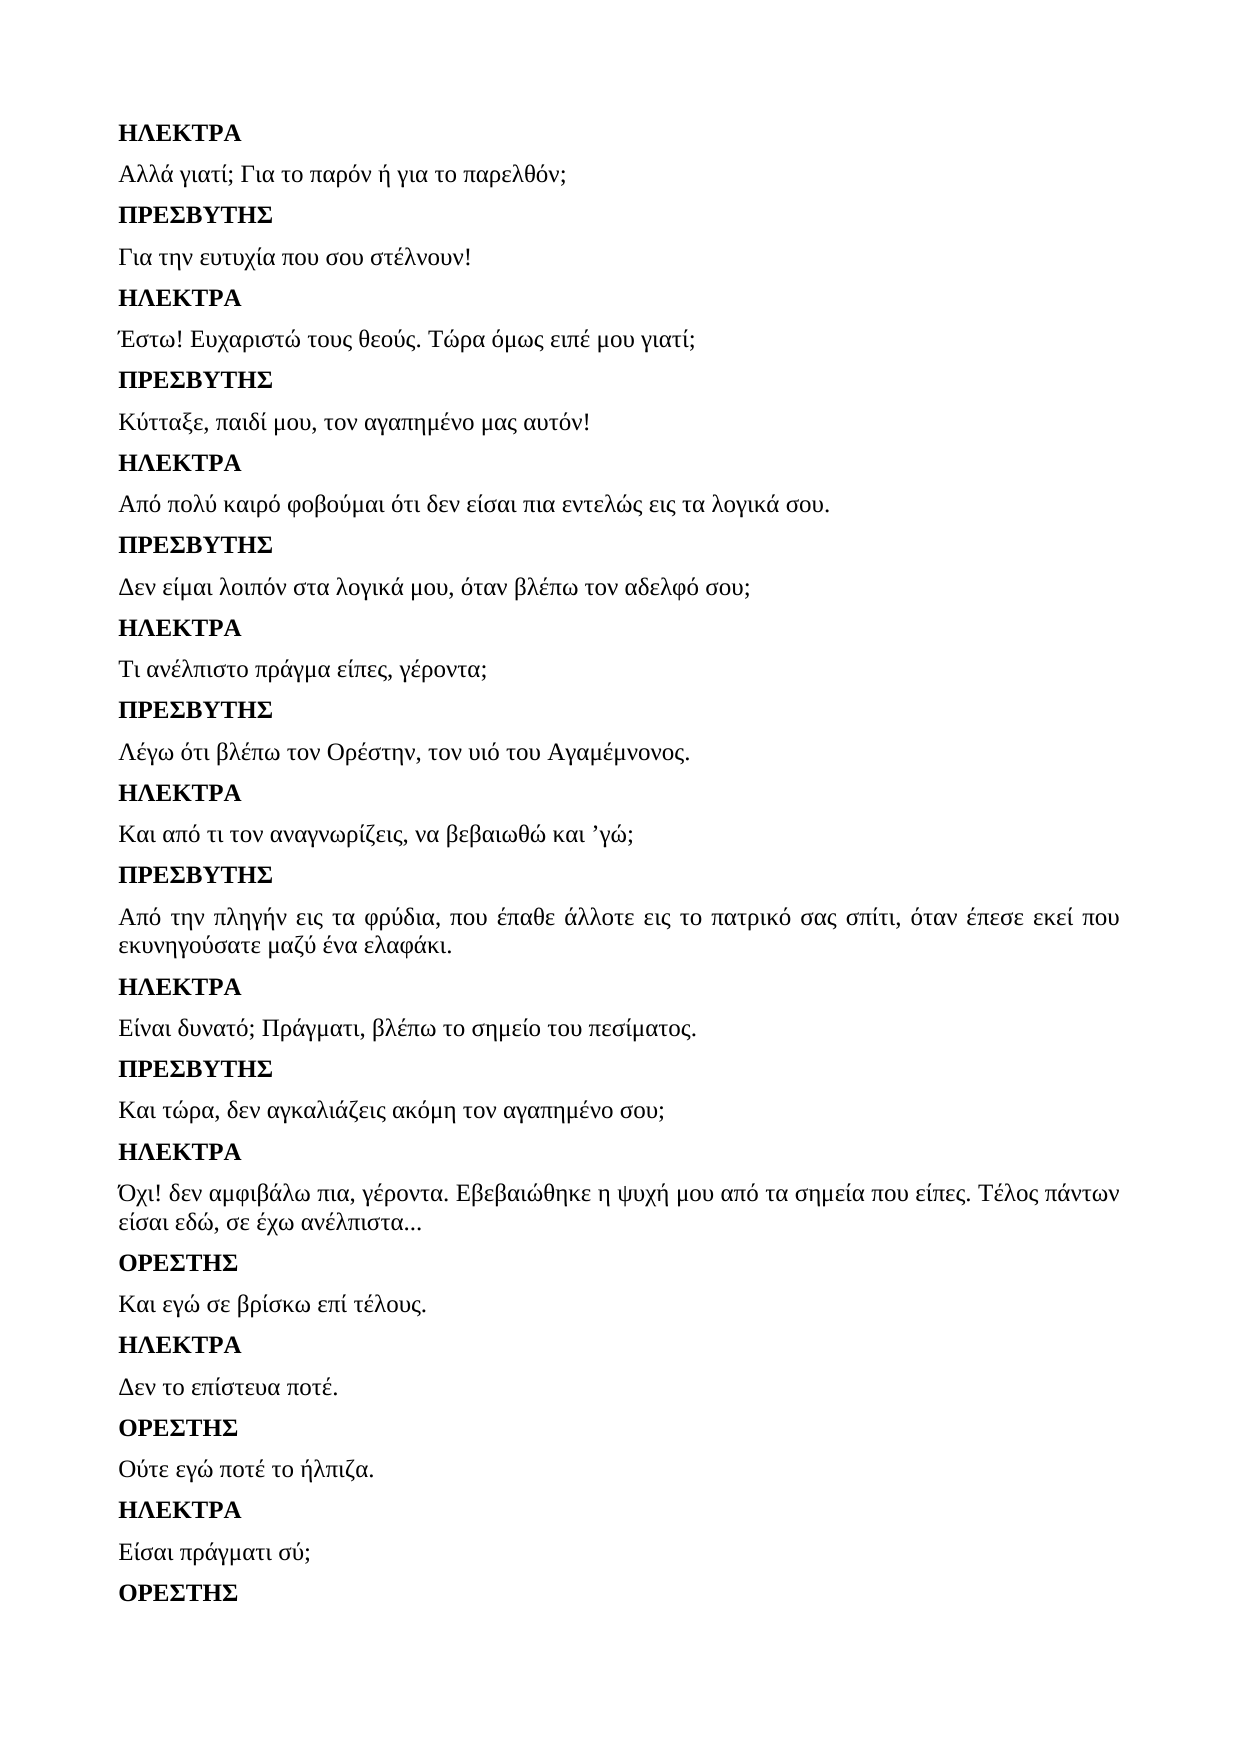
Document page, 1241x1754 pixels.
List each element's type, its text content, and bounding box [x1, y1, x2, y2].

text Και τώρα, δεν αγκαλιάζεις ακόμη τον αγαπημένο σου; [118, 1096, 1122, 1124]
text Για την ευτυχία που σου στέλνουν! [118, 242, 1122, 271]
text ΠΡΕΣΒΥΤΗΣ [118, 366, 1122, 394]
text ΗΛΕΚΤΡΑ [118, 1331, 1122, 1359]
text ΗΛΕΚΤΡΑ [118, 1496, 1122, 1524]
text ΗΛΕΚΤΡΑ [118, 972, 1122, 1001]
text Δεν το επίστευα ποτέ. [118, 1372, 1122, 1401]
text Είναι δυνατό; Πράγματι, βλέπω το σημείο του πεσίματος. [118, 1013, 1122, 1042]
text Δεν είμαι λοιπόν στα λογικά μου, όταν βλέπω τον αδελφό σου; [118, 572, 1122, 601]
text Και εγώ σε βρίσκω επί τέλους. [118, 1289, 1122, 1318]
text Από την πληγήν εις τα φρύδια, που έπαθε άλλοτε εις το πατρικό σας σπίτι, όταν έπεσε εκεί που εκυνηγούσατε μαζύ ένα ελαφάκι. [118, 902, 1122, 959]
text ΗΛΕΚΤΡΑ [118, 778, 1122, 807]
text ΟΡΕΣΤΗΣ [118, 1248, 1122, 1277]
text Έστω! Ευχαριστώ τους θεούς. Τώρα όμως ειπέ μου γιατί; [118, 324, 1122, 353]
text Τι ανέλπιστο πράγμα είπες, γέροντα; [118, 654, 1122, 683]
text ΗΛΕΚΤΡΑ [118, 448, 1122, 477]
text ΗΛΕΚΤΡΑ [118, 283, 1122, 312]
text Λέγω ότι βλέπω τον Ορέστην, τον υιό του Αγαμέμνονος. [118, 737, 1122, 766]
text Κύτταξε, παιδί μου, τον αγαπημένο μας αυτόν! [118, 407, 1122, 436]
text ΟΡΕΣΤΗΣ [118, 1413, 1122, 1442]
text ΠΡΕΣΒΥΤΗΣ [118, 201, 1122, 229]
text ΠΡΕΣΒΥΤΗΣ [118, 861, 1122, 889]
text ΗΛΕΚΤΡΑ [118, 613, 1122, 642]
text Αλλά γιατί; Για το παρόν ή για το παρελθόν; [118, 159, 1122, 188]
text Και από τι τον αναγνωρίζεις, να βεβαιωθώ και ’γώ; [118, 819, 1122, 848]
text ΟΡΕΣΤΗΣ [118, 1578, 1122, 1607]
text Από πολύ καιρό φοβούμαι ότι δεν είσαι πια εντελώς εις τα λογικά σου. [118, 489, 1122, 518]
text ΗΛΕΚΤΡΑ [118, 118, 1122, 147]
text Είσαι πράγματι σύ; [118, 1537, 1122, 1566]
text ΠΡΕΣΒΥΤΗΣ [118, 531, 1122, 559]
text Ούτε εγώ ποτέ το ήλπιζα. [118, 1454, 1122, 1483]
text ΠΡΕΣΒΥΤΗΣ [118, 696, 1122, 724]
text ΠΡΕΣΒΥΤΗΣ [118, 1054, 1122, 1083]
text ΗΛΕΚΤΡΑ [118, 1137, 1122, 1166]
text Όχι! δεν αμφιβάλω πια, γέροντα. Εβεβαιώθηκε η ψυχή μου από τα σημεία που είπες. Τέλος πάντων είσαι εδώ, σε έχω ανέλπιστα... [118, 1178, 1122, 1236]
